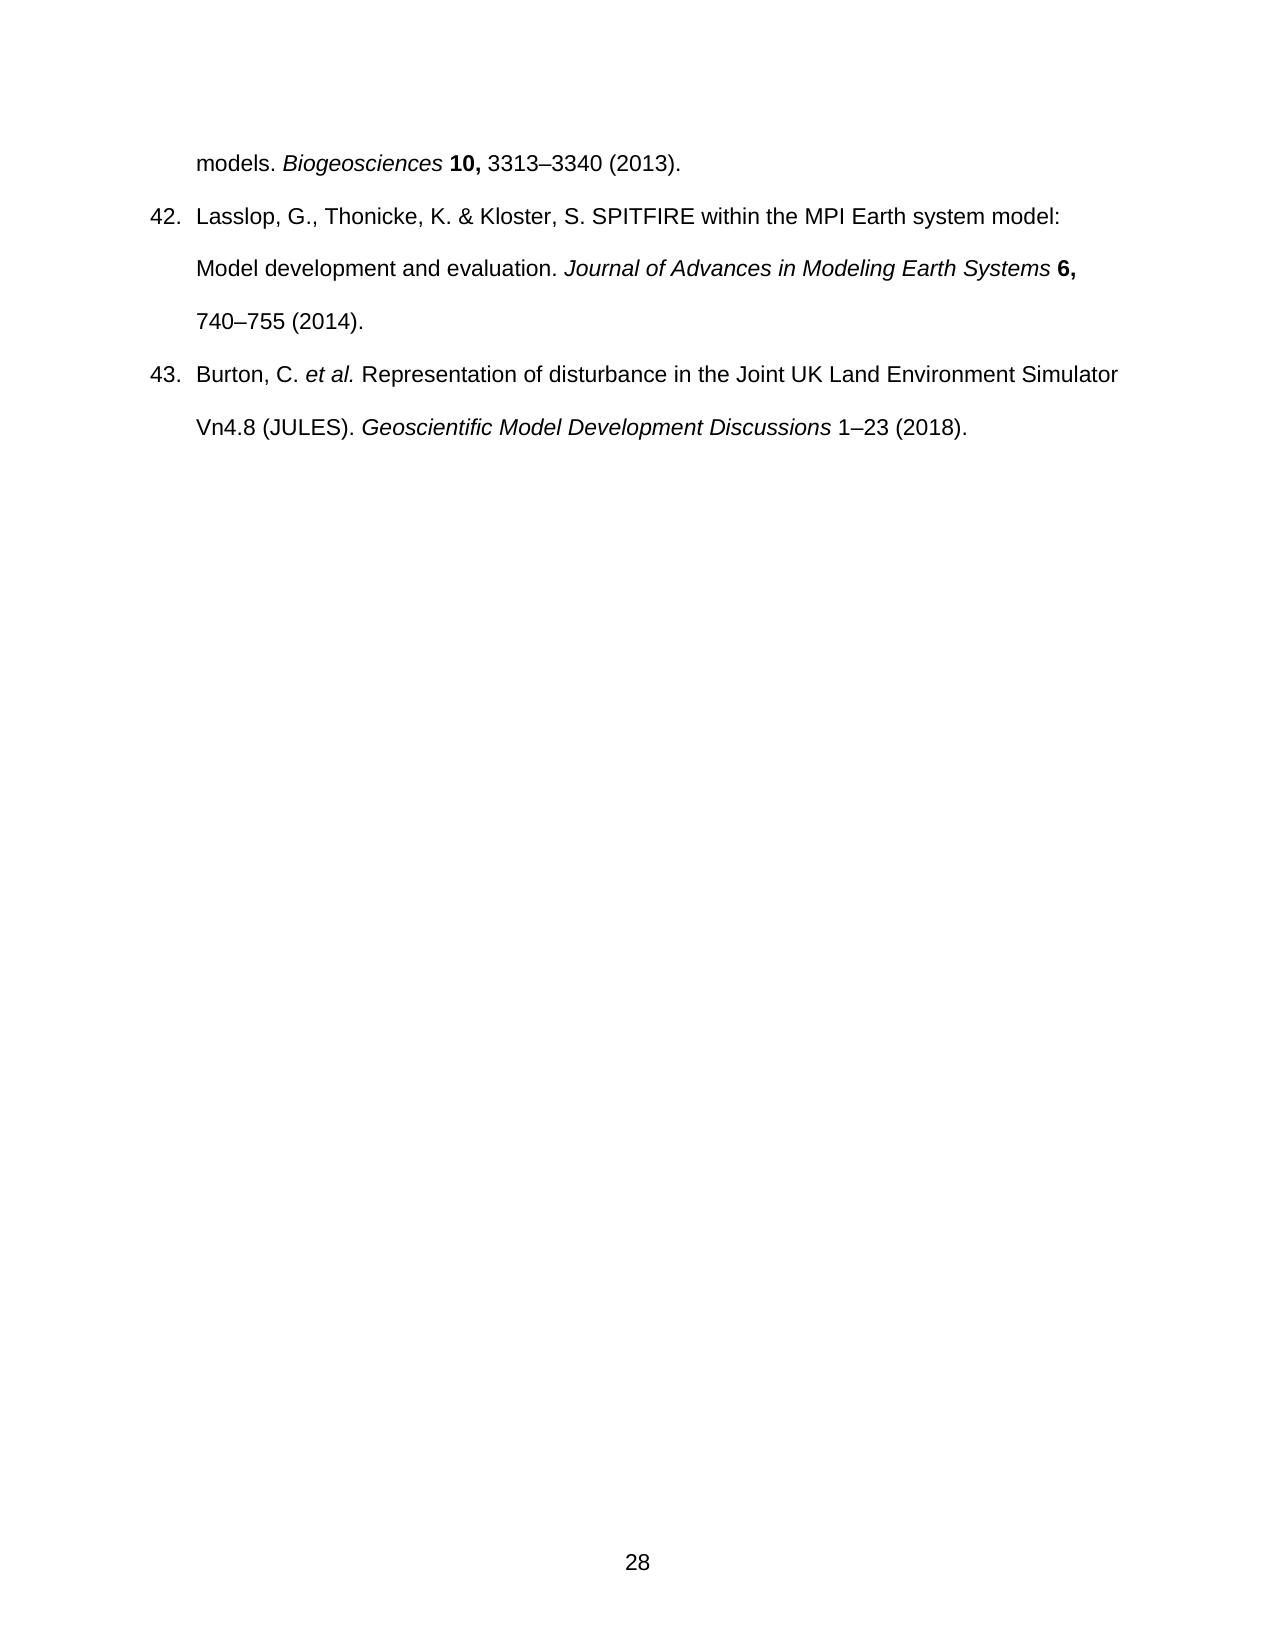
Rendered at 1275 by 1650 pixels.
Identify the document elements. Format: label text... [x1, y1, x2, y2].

text 43. Burton, C. et al. Representation of disturbance in the Joint UK Land Environment Simulator Vn4.8 (JULES). Geoscientific Model Development Discussions 1–23 (2018). [150, 361, 1125, 440]
text 42. Lasslop, G., Thonicke, K. & Kloster, S. SPITFIRE within the MPI Earth system model: Model development and evaluation. Journal of Advances in Modeling Earth Systems 6, 740–755 (2014). [150, 203, 1125, 334]
text models. Biogeosciences 10, 3313–3340 (2013). [150, 150, 1125, 176]
